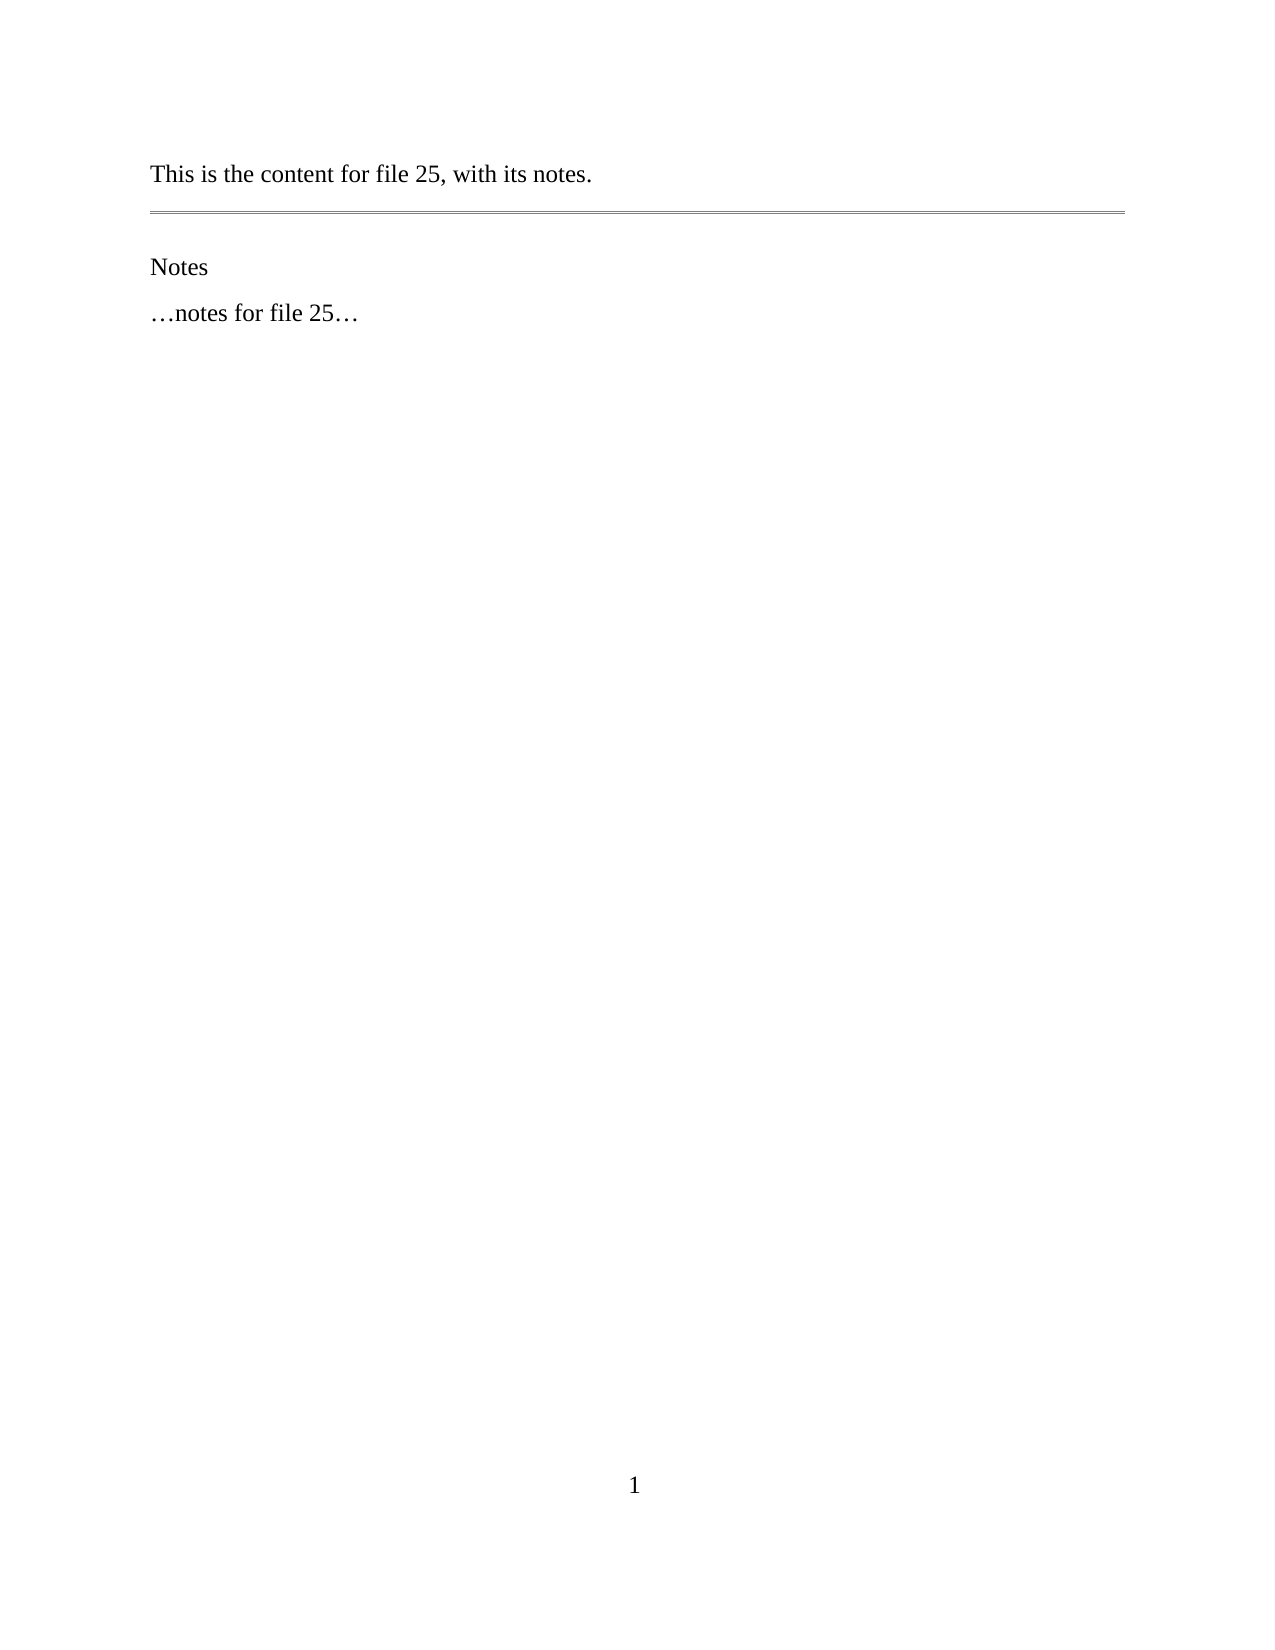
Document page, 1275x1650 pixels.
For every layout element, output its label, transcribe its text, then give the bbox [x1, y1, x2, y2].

text Notes [150, 252, 1125, 281]
text This is the content for file 25, with its notes. [150, 159, 1125, 188]
text …notes for file 25… [150, 298, 1125, 327]
